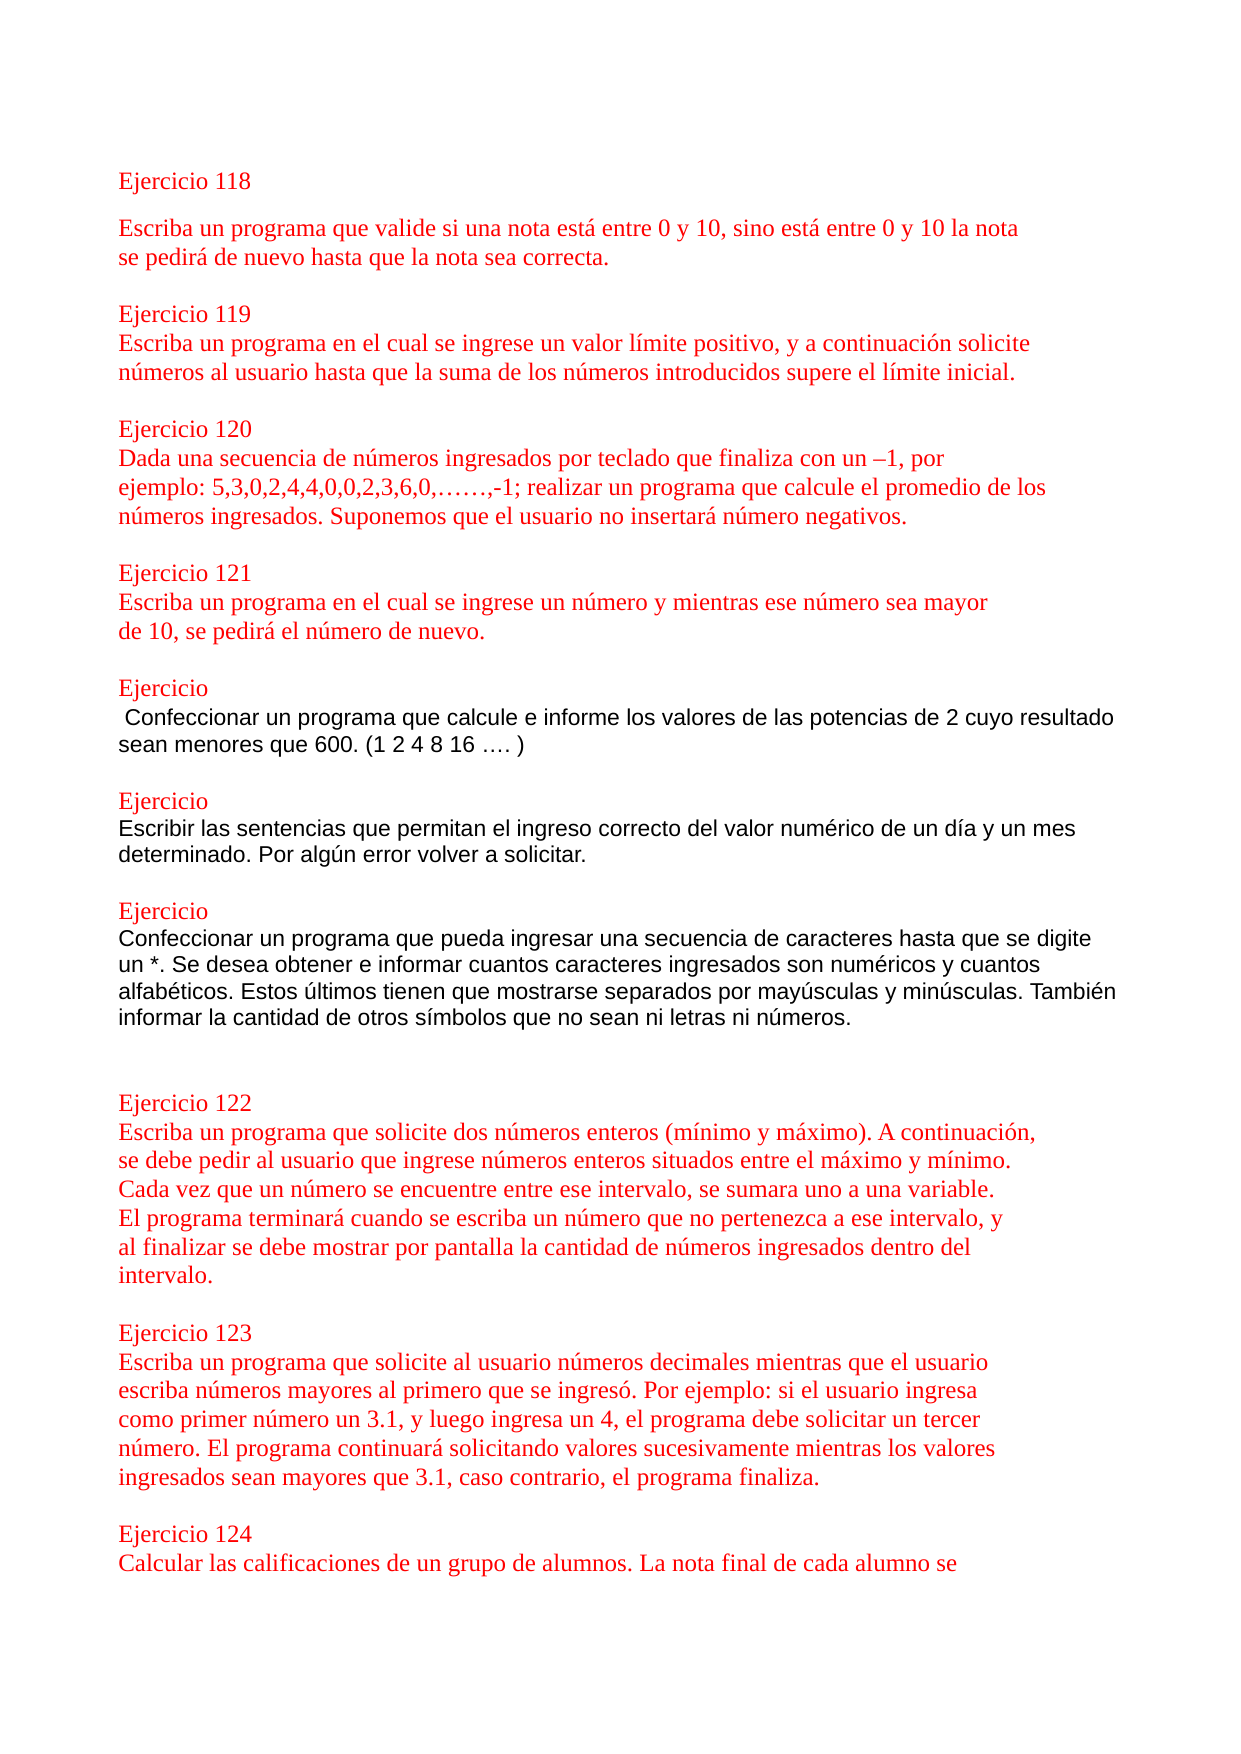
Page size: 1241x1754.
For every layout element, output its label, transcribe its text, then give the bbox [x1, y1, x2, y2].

text se debe pedir al usuario que ingrese números enteros situados entre el máximo y mínimo. [118, 1145, 1122, 1174]
text Cada vez que un número se encuentre entre ese intervalo, se sumara uno a una variable. [118, 1174, 1122, 1203]
text Ejercicio [118, 673, 1122, 702]
text como primer número un 3.1, y luego ingresa un 4, el programa debe solicitar un tercer [118, 1404, 1122, 1433]
text El programa terminará cuando se escriba un número que no pertenezca a ese intervalo, y [118, 1203, 1122, 1232]
text Confeccionar un programa que calcule e informe los valores de las potencias de 2 cuyo resultado sean menores que 600. (1 2 4 8 16 …. ) [118, 702, 1122, 757]
text intervalo. [118, 1260, 1122, 1289]
text números ingresados. Suponemos que el usuario no insertará número negativos. [118, 501, 1122, 529]
text Escriba un programa que solicite al usuario números decimales mientras que el usuario [118, 1347, 1122, 1375]
text Escriba un programa que valide si una nota está entre 0 y 10, sino está entre 0 y 10 la nota [118, 213, 1122, 242]
text se pedirá de nuevo hasta que la nota sea correcta. [118, 242, 1122, 271]
text Ejercicio 124 [118, 1519, 1122, 1548]
text Ejercicio 121 [118, 558, 1122, 587]
text números al usuario hasta que la suma de los números introducidos supere el límite inicial. [118, 357, 1122, 386]
text Confeccionar un programa que pueda ingresar una secuencia de caracteres hasta que se digite un *. Se desea obtener e informar cuantos caracteres ingresados son numéricos y cuantos alfabéticos. Estos últimos tienen que mostrarse separados por mayúsculas y minúsculas. También informar la cantidad de otros símbolos que no sean ni letras ni números. [118, 925, 1122, 1030]
text Ejercicio [118, 896, 1122, 925]
text de 10, se pedirá el número de nuevo. [118, 616, 1122, 644]
text Ejercicio 118 [118, 166, 1122, 194]
text Ejercicio 122 [118, 1088, 1122, 1117]
text Escriba un programa en el cual se ingrese un valor límite positivo, y a continuación solicite [118, 328, 1122, 357]
text Escriba un programa que solicite dos números enteros (mínimo y máximo). A continuación, [118, 1117, 1122, 1145]
text Calcular las calificaciones de un grupo de alumnos. La nota final de cada alumno se [118, 1548, 1122, 1577]
text Ejercicio 119 [118, 299, 1122, 328]
text ingresados sean mayores que 3.1, caso contrario, el programa finaliza. [118, 1462, 1122, 1490]
text al finalizar se debe mostrar por pantalla la cantidad de números ingresados dentro del [118, 1232, 1122, 1260]
text Ejercicio 120 [118, 414, 1122, 443]
text Escribir las sentencias que permitan el ingreso correcto del valor numérico de un día y un mes determinado. Por algún error volver a solicitar. [118, 815, 1122, 867]
text Escriba un programa en el cual se ingrese un número y mientras ese número sea mayor [118, 587, 1122, 616]
text escriba números mayores al primero que se ingresó. Por ejemplo: si el usuario ingresa [118, 1375, 1122, 1404]
text número. El programa continuará solicitando valores sucesivamente mientras los valores [118, 1433, 1122, 1462]
text Ejercicio 123 [118, 1318, 1122, 1347]
text ejemplo: 5,3,0,2,4,4,0,0,2,3,6,0,……,-1; realizar un programa que calcule el promedio de los [118, 472, 1122, 501]
text Ejercicio [118, 786, 1122, 815]
text Dada una secuencia de números ingresados por teclado que finaliza con un –1, por [118, 443, 1122, 472]
